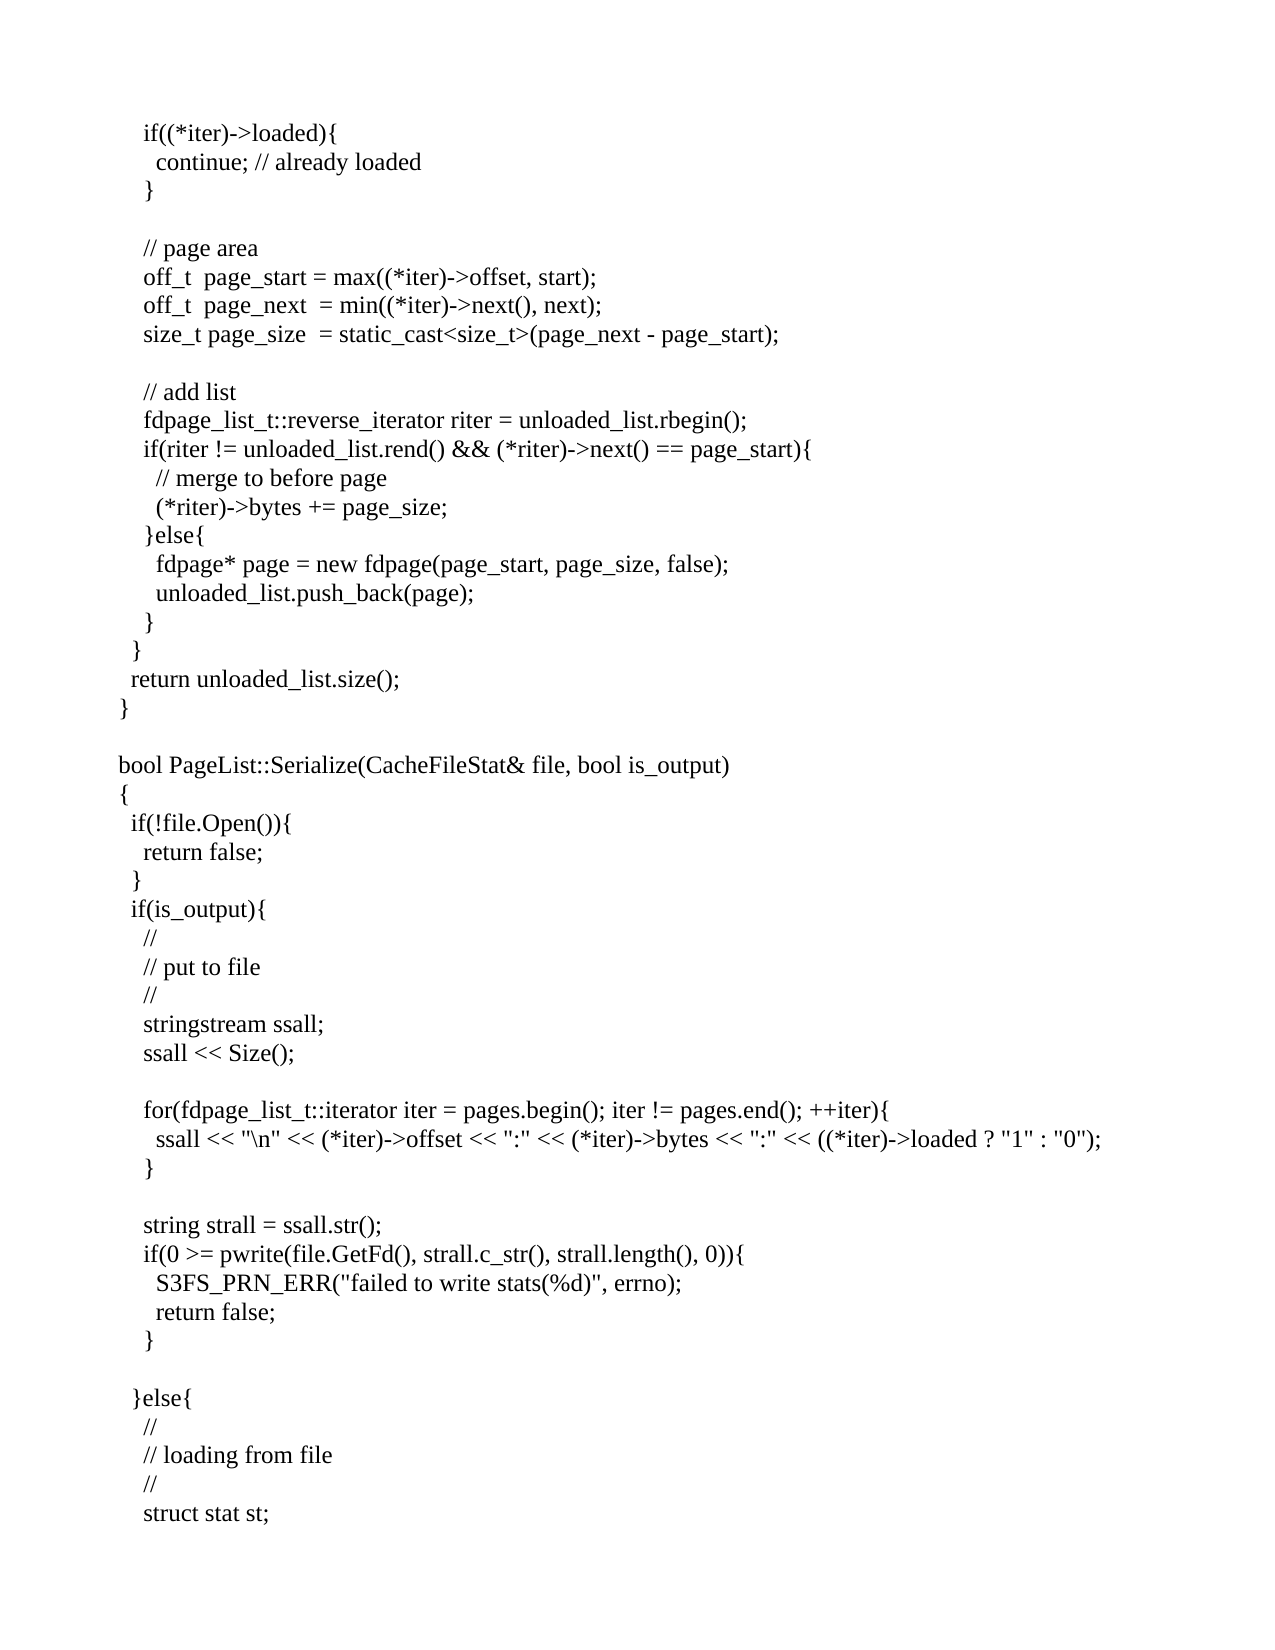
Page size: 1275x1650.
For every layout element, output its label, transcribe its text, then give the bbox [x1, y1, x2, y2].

text } [118, 1326, 1157, 1354]
text // [118, 923, 1157, 952]
text ssall << "\n" << (*iter)->offset << ":" << (*iter)->bytes << ":" << ((*iter)->loaded ? "1" : "0"); [118, 1124, 1157, 1153]
text } [118, 607, 1157, 636]
text string strall = ssall.str(); [118, 1211, 1157, 1239]
text // [118, 1469, 1157, 1498]
text ssall << Size(); [118, 1038, 1157, 1067]
text // merge to before page [118, 463, 1157, 492]
text fdpage* page = new fdpage(page_start, page_size, false); [118, 549, 1157, 578]
text } [118, 636, 1157, 664]
text // [118, 1412, 1157, 1441]
text // page area [118, 233, 1157, 262]
text // [118, 981, 1157, 1009]
text if(riter != unloaded_list.rend() && (*riter)->next() == page_start){ [118, 434, 1157, 463]
text // loading from file [118, 1441, 1157, 1469]
text } [118, 866, 1157, 894]
text for(fdpage_list_t::iterator iter = pages.begin(); iter != pages.end(); ++iter){ [118, 1096, 1157, 1124]
text continue; // already loaded [118, 147, 1157, 176]
text struct stat st; [118, 1498, 1157, 1527]
text stringstream ssall; [118, 1009, 1157, 1038]
text return unloaded_list.size(); [118, 664, 1157, 693]
text if(0 >= pwrite(file.GetFd(), strall.c_str(), strall.length(), 0)){ [118, 1239, 1157, 1268]
text fdpage_list_t::reverse_iterator riter = unloaded_list.rbegin(); [118, 406, 1157, 434]
text return false; [118, 1297, 1157, 1326]
text return false; [118, 837, 1157, 866]
text off_t page_next = min((*iter)->next(), next); [118, 291, 1157, 319]
text // put to file [118, 952, 1157, 981]
text S3FS_PRN_ERR("failed to write stats(%d)", errno); [118, 1268, 1157, 1297]
text (*riter)->bytes += page_size; [118, 492, 1157, 521]
text unloaded_list.push_back(page); [118, 578, 1157, 607]
text }else{ [118, 521, 1157, 549]
text // add list [118, 377, 1157, 406]
text off_t page_start = max((*iter)->offset, start); [118, 262, 1157, 291]
text } [118, 176, 1157, 204]
text }else{ [118, 1383, 1157, 1412]
text if(!file.Open()){ [118, 808, 1157, 837]
text { [118, 779, 1157, 808]
text bool PageList::Serialize(CacheFileStat& file, bool is_output) [118, 751, 1157, 779]
text size_t page_size = static_cast<size_t>(page_next - page_start); [118, 319, 1157, 348]
text } [118, 1153, 1157, 1182]
text } [118, 693, 1157, 722]
text if(is_output){ [118, 894, 1157, 923]
text if((*iter)->loaded){ [118, 118, 1157, 147]
